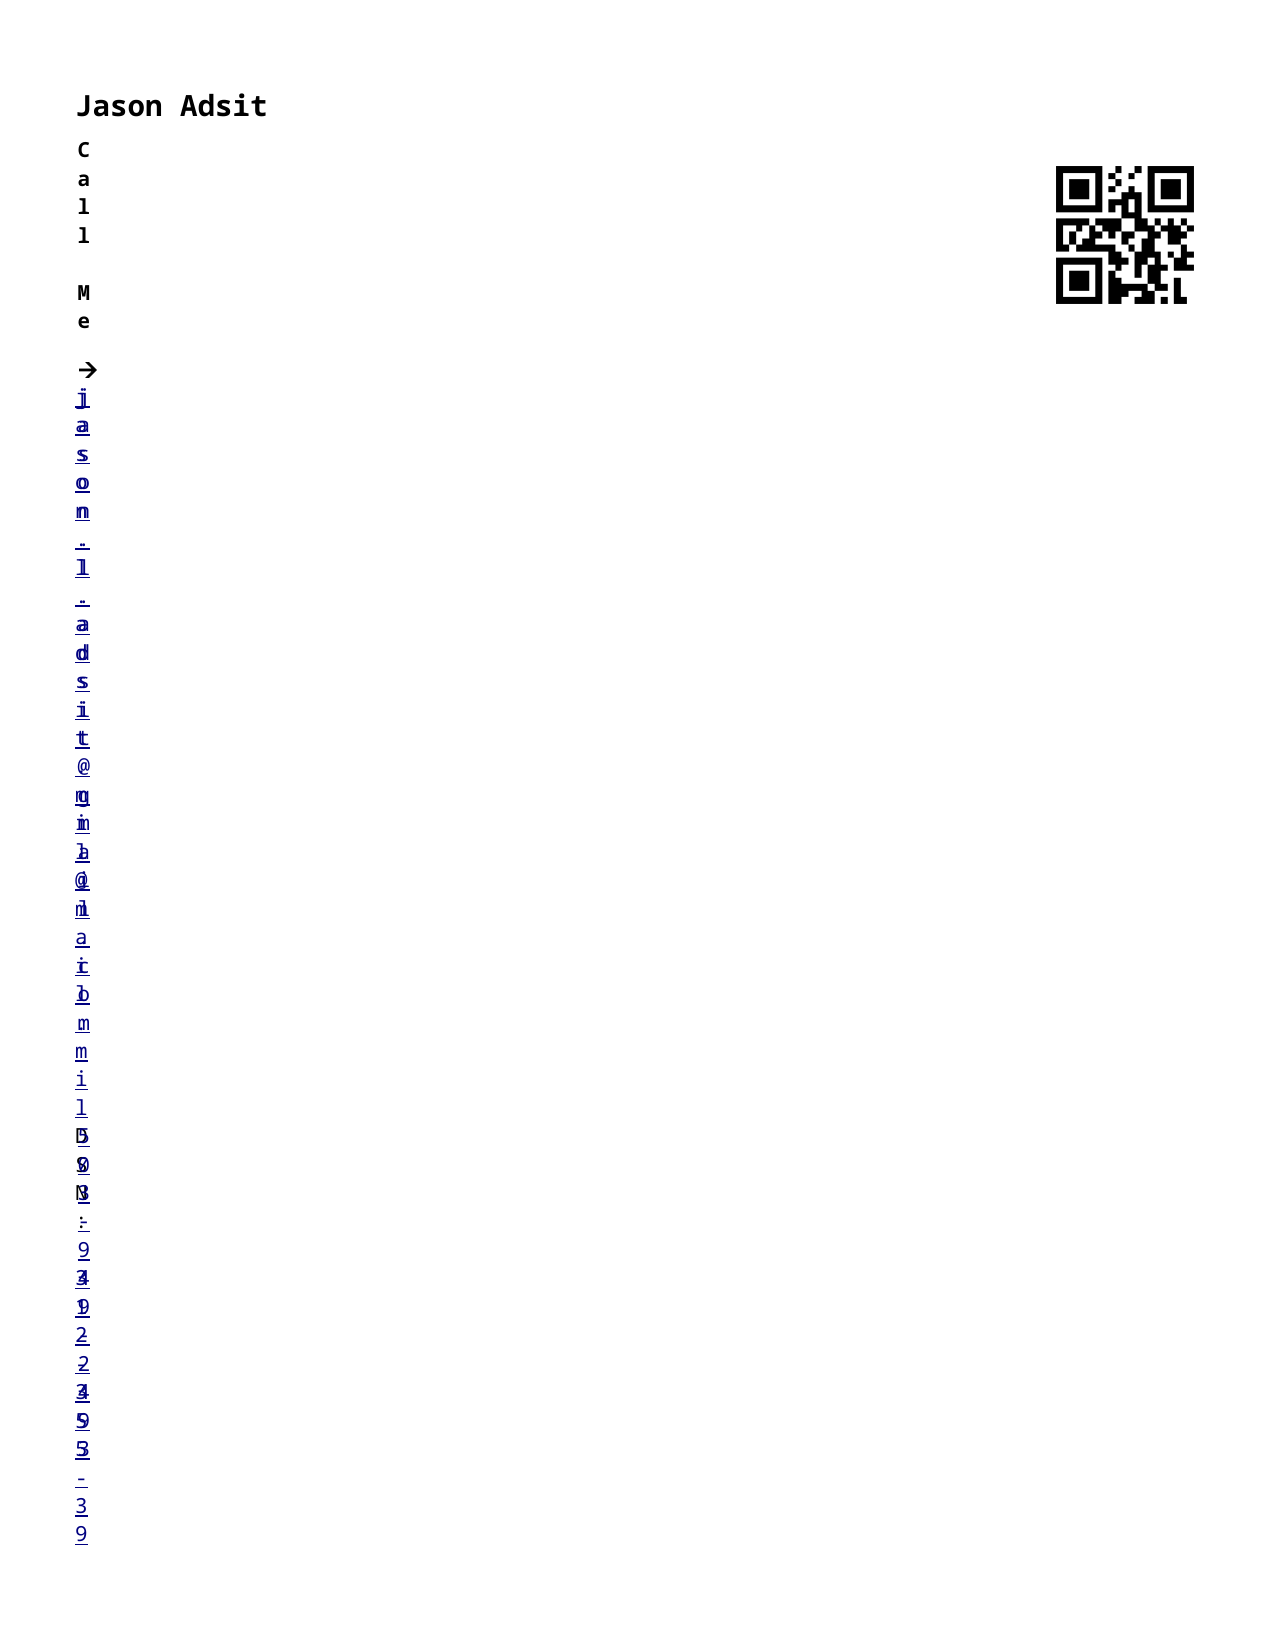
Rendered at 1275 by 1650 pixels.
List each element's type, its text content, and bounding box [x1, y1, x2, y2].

subtitle Jason Adsit [75, 85, 1200, 125]
